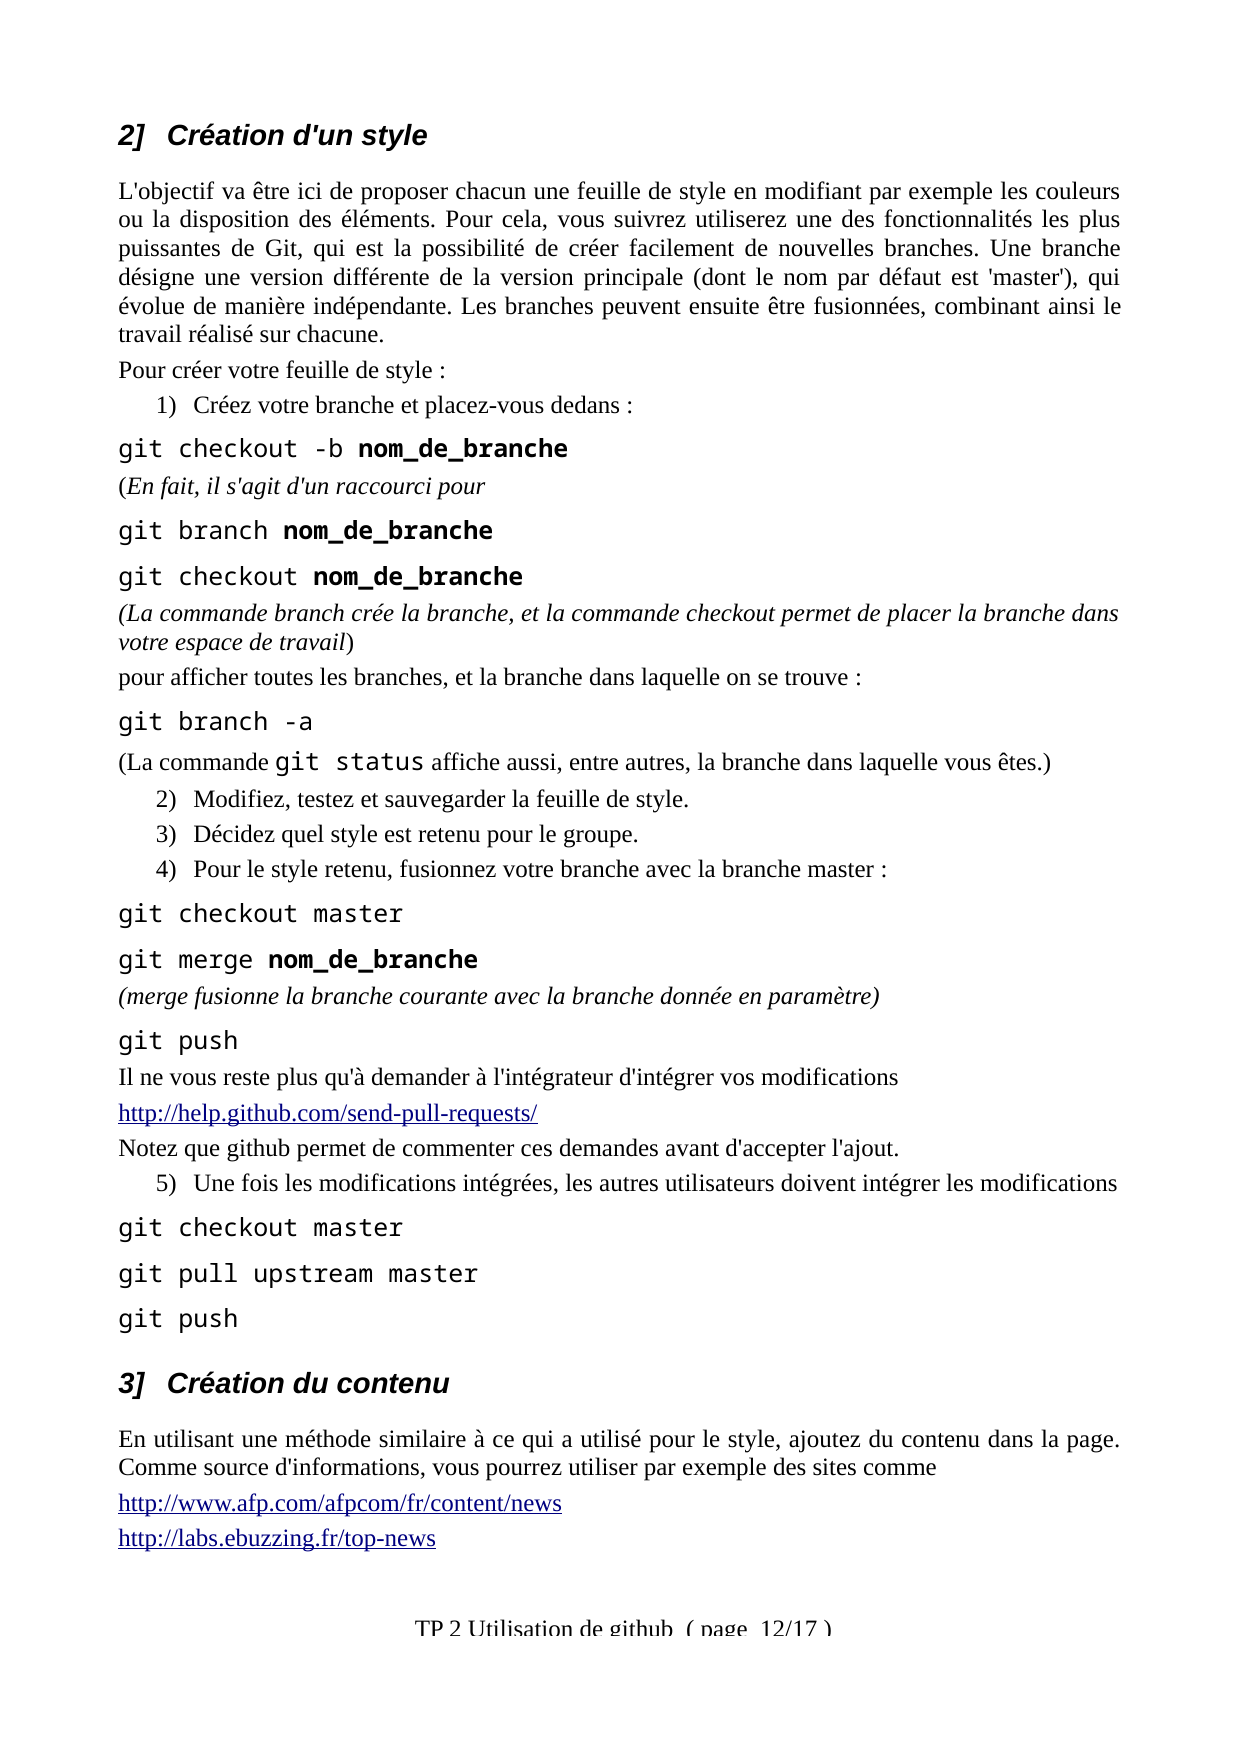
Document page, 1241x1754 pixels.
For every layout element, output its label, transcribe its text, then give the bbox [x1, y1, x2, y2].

text git pull upstream master [118, 1255, 1122, 1289]
text git branch nom_de_branche [118, 512, 1122, 546]
text git checkout master [118, 1209, 1122, 1243]
text git checkout -b nom_de_branche [118, 431, 1122, 465]
text http://help.github.com/send-pull-requests/ [118, 1098, 1122, 1126]
text En utilisant une méthode similaire à ce qui a utilisé pour le style, ajoutez du contenu dans la page. Comme source d'informations, vous pourrez utiliser par exemple des sites comme [118, 1424, 1122, 1481]
list Pour le style retenu, fusionnez votre branche avec la branche master : [156, 854, 1122, 883]
text Il ne vous reste plus qu'à demander à l'intégrateur d'intégrer vos modifications [118, 1062, 1122, 1091]
list Décidez quel style est retenu pour le groupe. [156, 819, 1122, 848]
text (La commande branch crée la branche, et la commande checkout permet de placer la branche dans votre espace de travail) [118, 598, 1122, 656]
text pour afficher toutes les branches, et la branche dans laquelle on se trouve : [118, 662, 1122, 691]
text http://labs.ebuzzing.fr/top-news [118, 1523, 1122, 1552]
text git branch -a [118, 703, 1122, 737]
text git merge nom_de_branche [118, 941, 1122, 975]
text L'objectif va être ici de proposer chacun une feuille de style en modifiant par exemple les couleurs ou la disposition des éléments. Pour cela, vous suivrez utiliserez une des fonctionnalités les plus puissantes de Git, qui est la possibilité de créer facilement de nouvelles branches. Une branche désigne une version différente de la version principale (dont le nom par défaut est 'master'), qui évolue de manière indépendante. Les branches peuvent ensuite être fusionnées, combinant ainsi le travail réalisé sur chacune. [118, 176, 1122, 348]
text git checkout nom_de_branche [118, 558, 1122, 592]
text git checkout master [118, 895, 1122, 929]
text Notez que github permet de commenter ces demandes avant d'accepter l'ajout. [118, 1133, 1122, 1162]
text (En fait, il s'agit d'un raccourci pour [118, 471, 1122, 500]
text (La commande git status affiche aussi, entre autres, la branche dans laquelle vous êtes.) [118, 743, 1122, 777]
text (merge fusionne la branche courante avec la branche donnée en paramètre) [118, 981, 1122, 1010]
text git push [118, 1022, 1122, 1057]
list Créez votre branche et placez-vous dedans : [156, 390, 1122, 419]
subtitle Création d'un style [118, 118, 1122, 152]
list Modifiez, testez et sauvegarder la feuille de style. [156, 784, 1122, 813]
subtitle Création du contenu [118, 1366, 1122, 1399]
text Pour créer votre feuille de style : [118, 355, 1122, 383]
text git push [118, 1301, 1122, 1335]
text http://www.afp.com/afpcom/fr/content/news [118, 1488, 1122, 1516]
list Une fois les modifications intégrées, les autres utilisateurs doivent intégrer les modifications [156, 1168, 1122, 1197]
